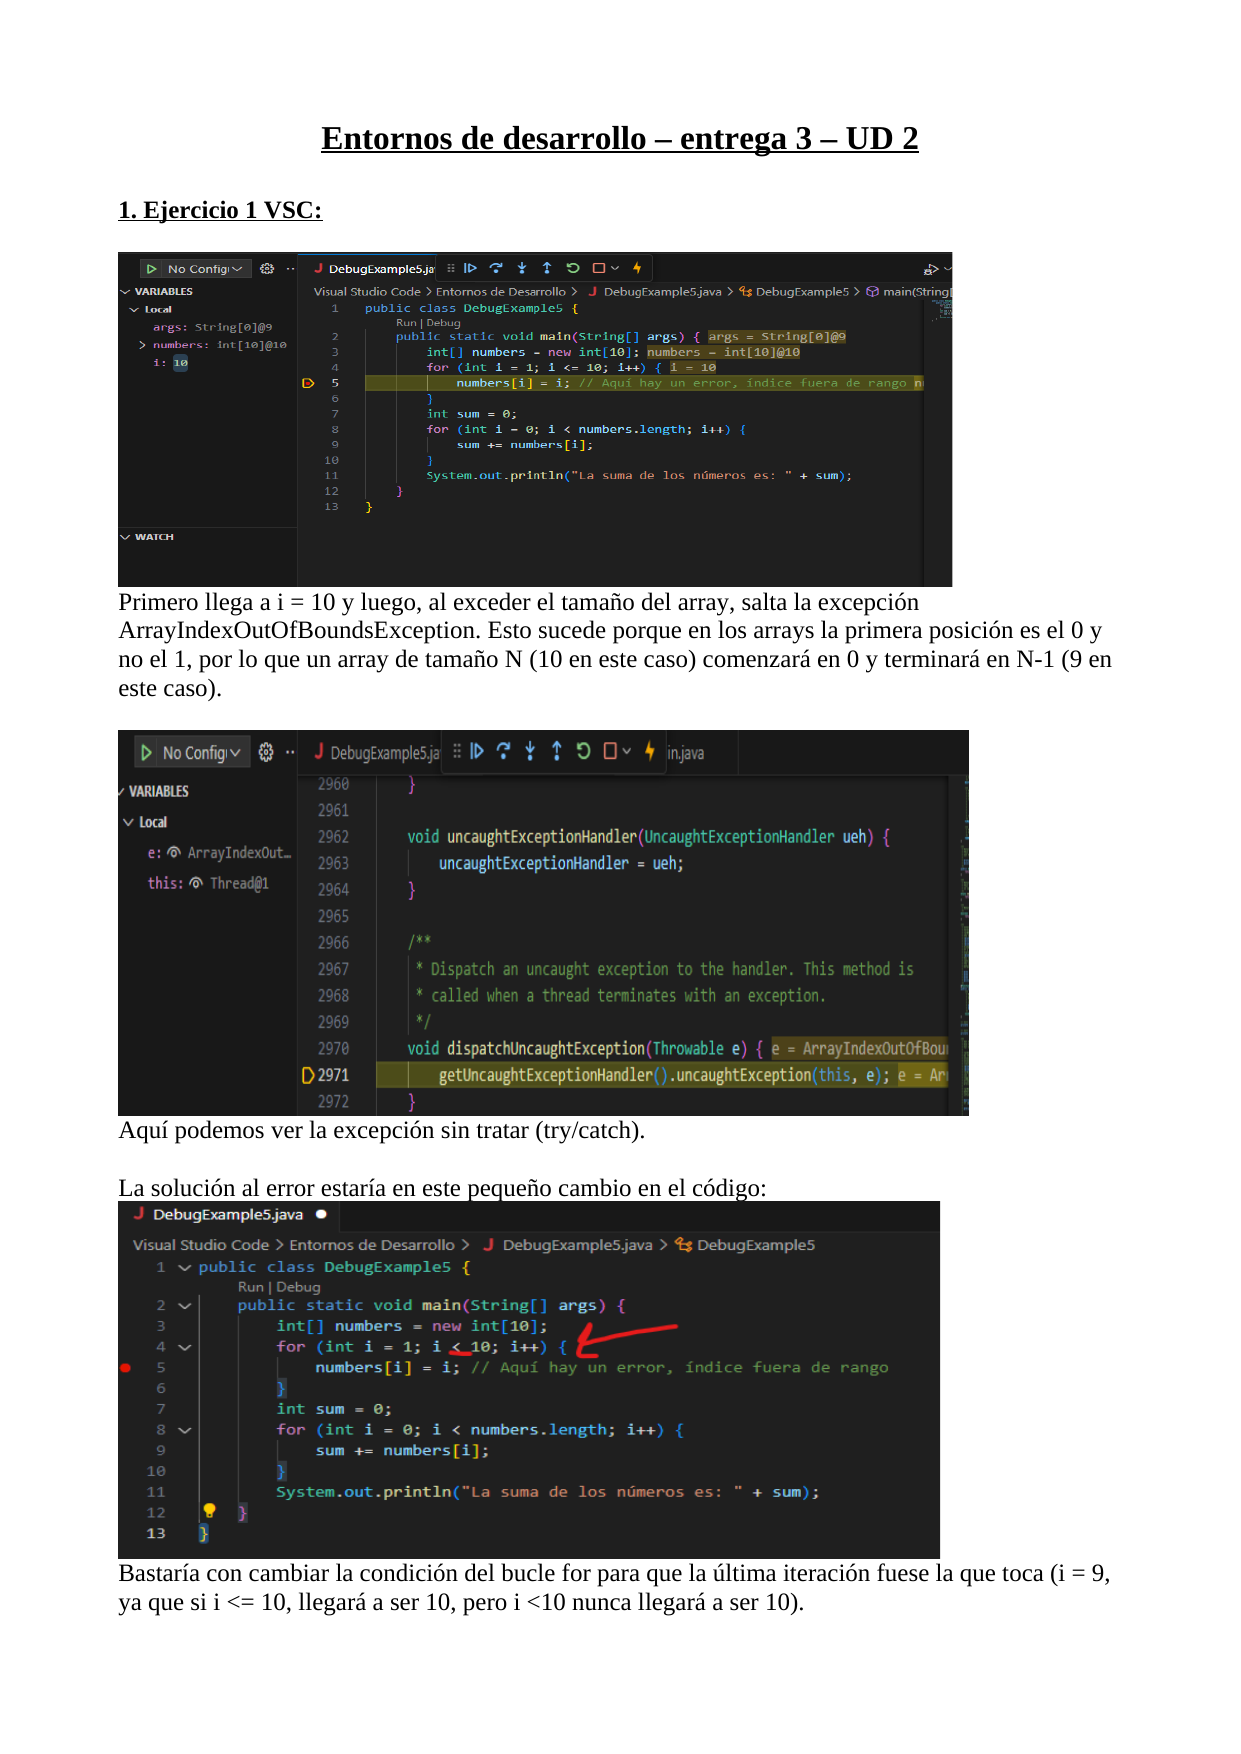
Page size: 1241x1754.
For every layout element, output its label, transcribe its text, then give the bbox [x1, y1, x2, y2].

text Bastaría con cambiar la condición del bucle for para que la última iteración fuese la que toca (i = 9, ya que si i <= 10, llegará a ser 10, pero i <10 nunca llegará a ser 10). [118, 1558, 1122, 1616]
picture [118, 1201, 940, 1559]
text La solución al error estaría en este pequeño cambio en el código: [118, 1173, 1122, 1202]
text Entornos de desarrollo – entrega 3 – UD 2 [118, 118, 1122, 156]
text Aquí podemos ver la excepción sin tratar (try/catch). [118, 1116, 1122, 1144]
picture [118, 252, 953, 587]
text 1. Ejercicio 1 VSC: [118, 195, 1122, 223]
text Primero llega a i = 10 y luego, al exceder el tamaño del array, salta la excepción ArrayIndexOutOfBoundsException. Esto sucede porque en los arrays la primera posición es el 0 y no el 1, por lo que un array de tamaño N (10 en este caso) comenzará en 0 y terminará en N-1 (9 en este caso). [118, 587, 1122, 702]
picture [118, 730, 969, 1116]
